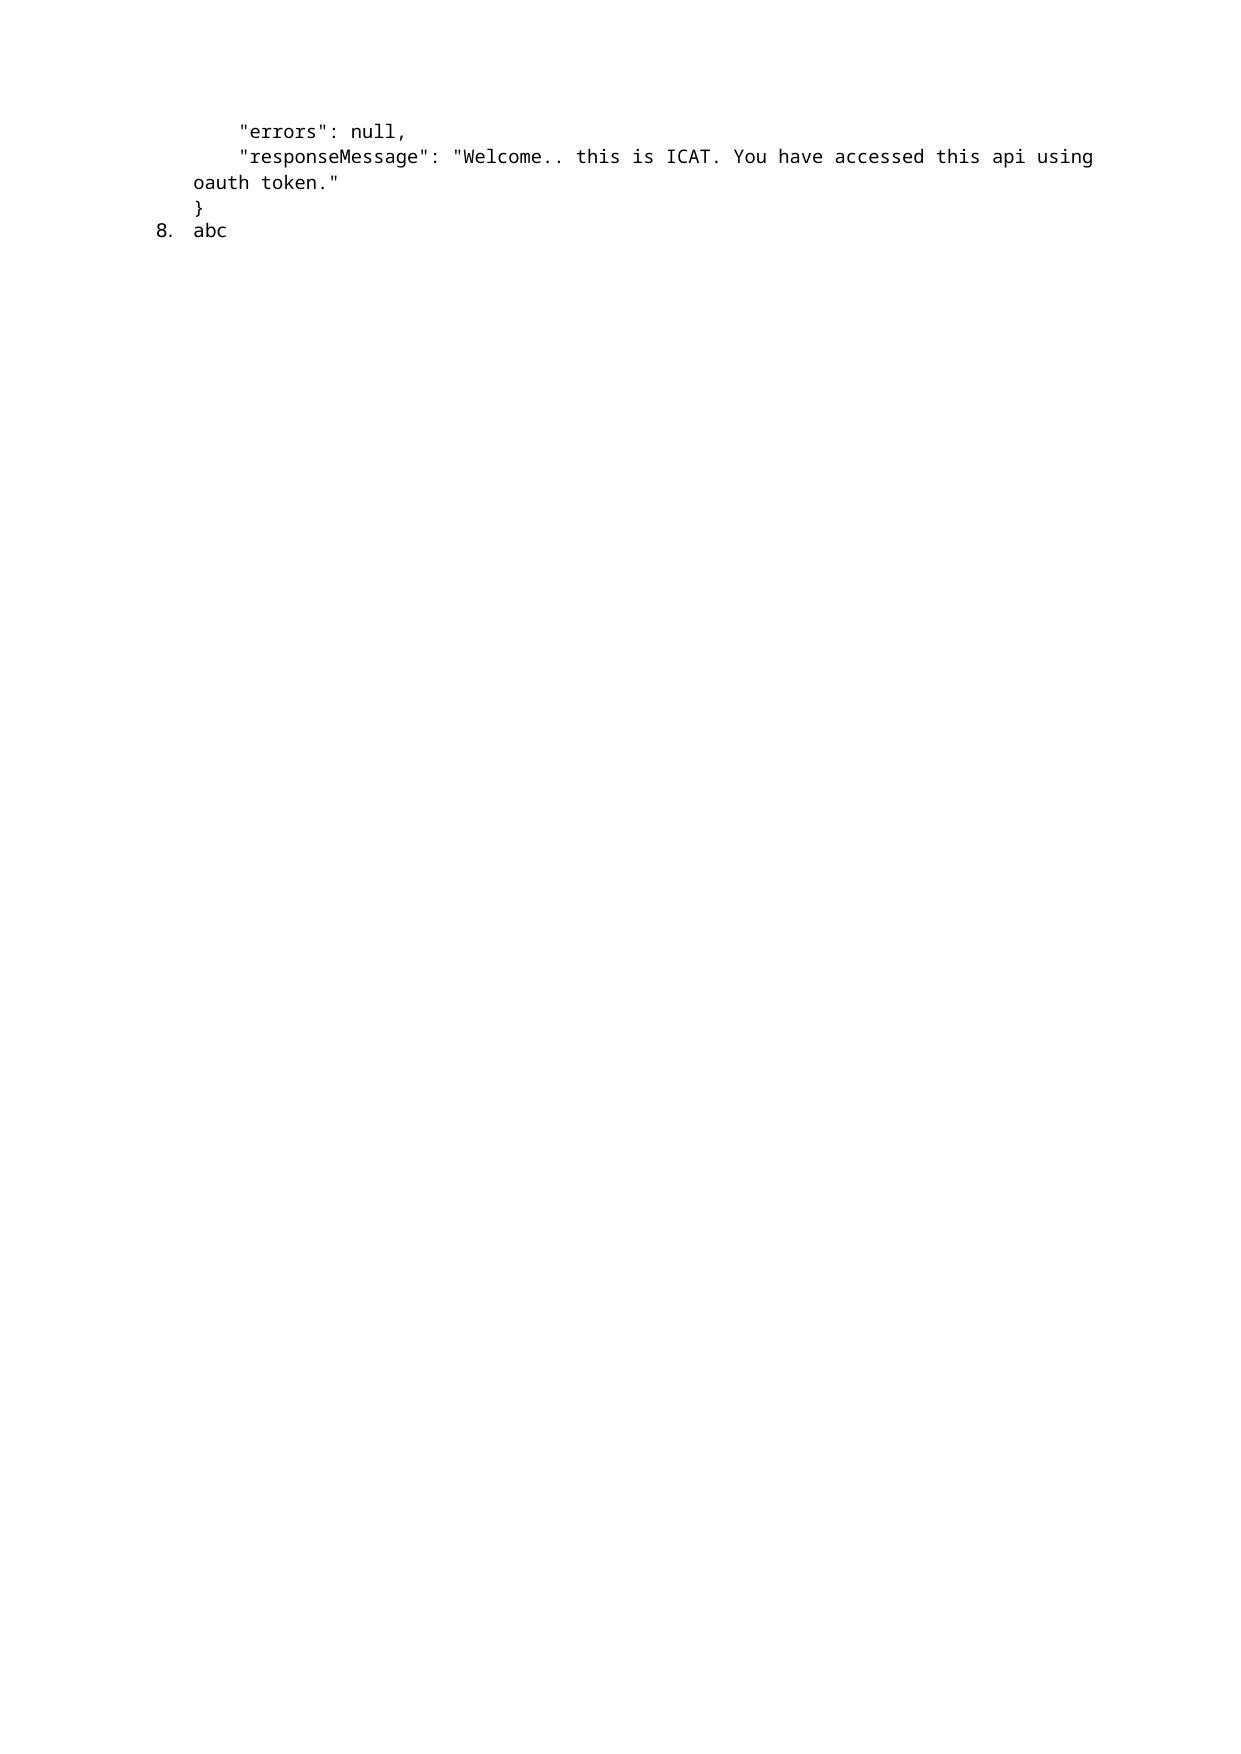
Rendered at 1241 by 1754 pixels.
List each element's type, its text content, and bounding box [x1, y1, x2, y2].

list } [156, 195, 1122, 220]
list "errors": null, [156, 118, 1122, 144]
list abc [156, 220, 1122, 242]
list "responseMessage": "Welcome.. this is ICAT. You have accessed this api using oauth token." [156, 144, 1122, 195]
